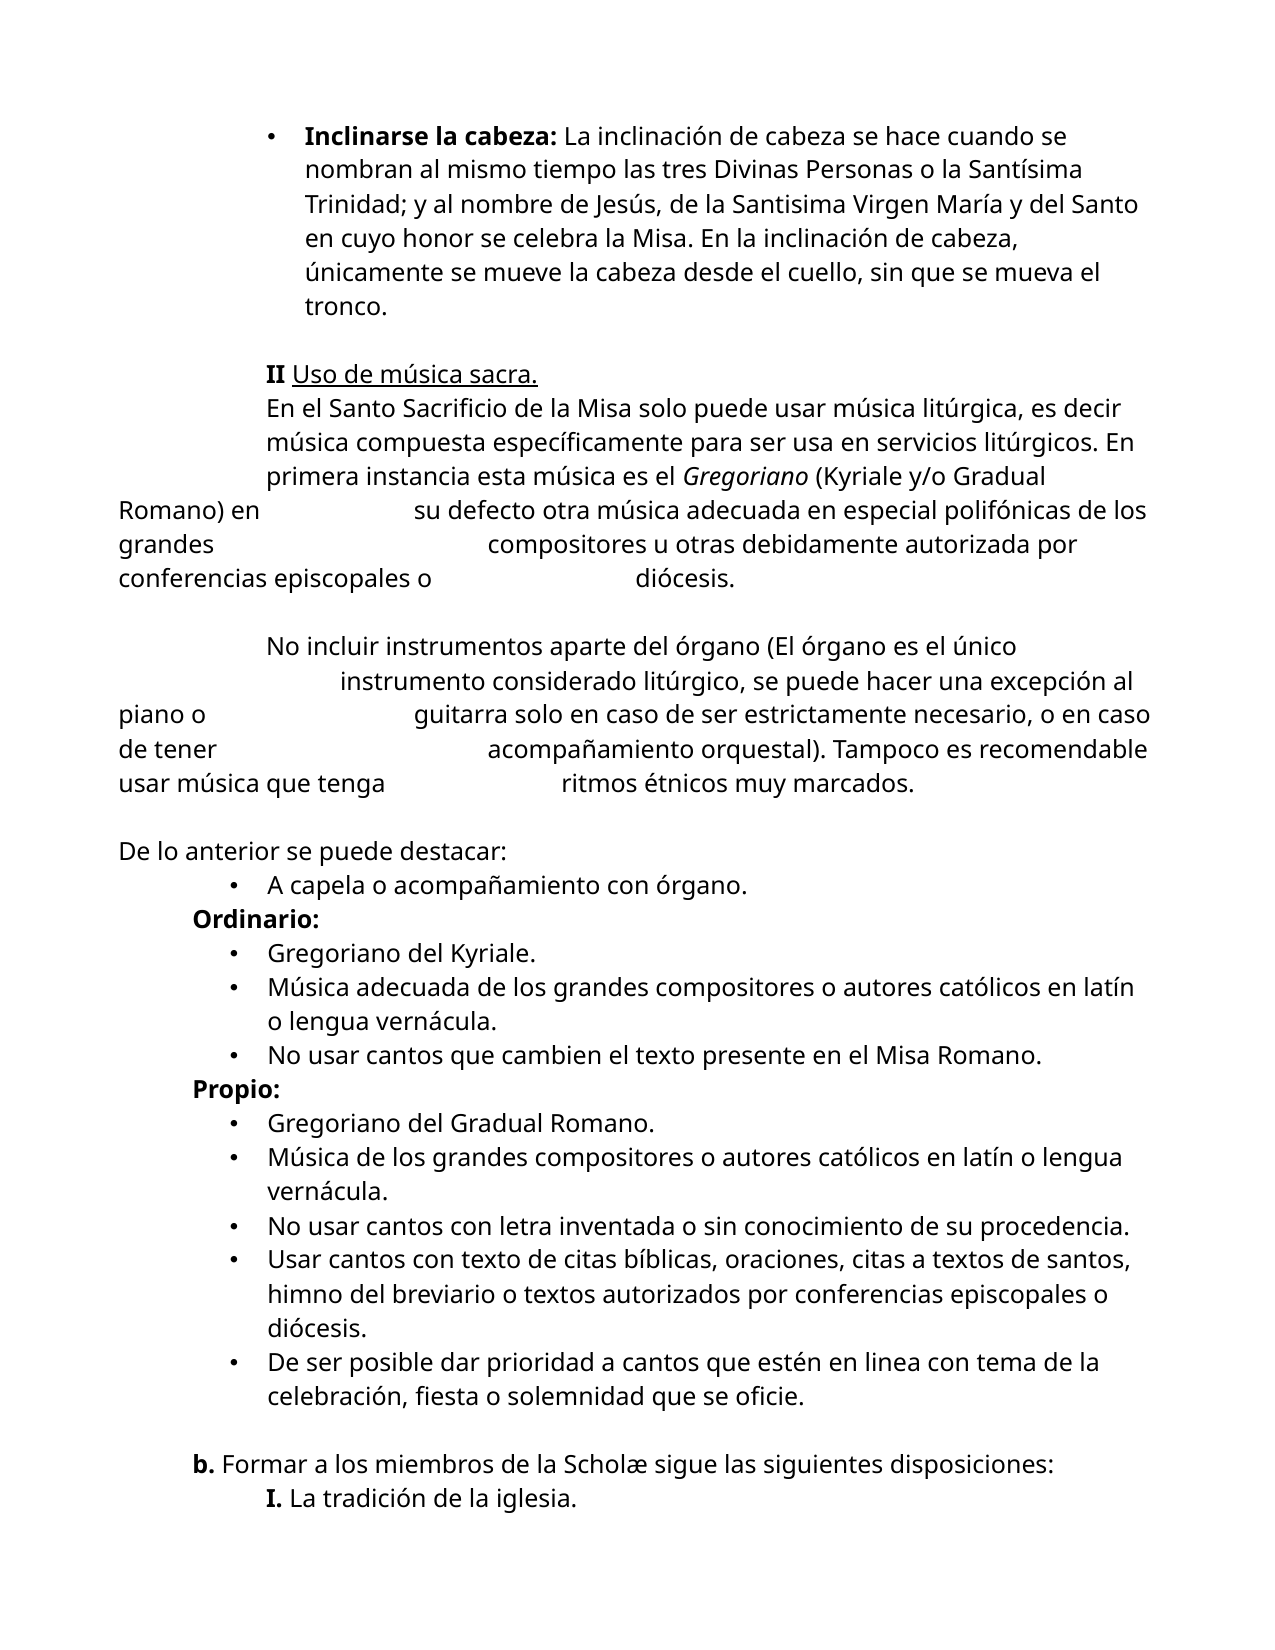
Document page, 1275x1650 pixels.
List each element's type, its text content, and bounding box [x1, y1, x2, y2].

list Gregoriano del Kyriale. [229, 936, 1157, 970]
list Usar cantos con texto de citas bíblicas, oraciones, citas a textos de santos, himno del breviario o textos autorizados por conferencias episcopales o diócesis. [229, 1242, 1157, 1344]
text Ordinario: [118, 902, 1157, 936]
text En el Santo Sacrificio de la Misa solo puede usar música litúrgica, es decir música compuesta específicamente para ser usa en servicios litúrgicos. En primera instancia esta música es el Gregoriano (Kyriale y/o Gradual Romano) en su defecto otra música adecuada en especial polifónicas de los grandes compositores u otras debidamente autorizada por conferencias episcopales o diócesis. [118, 391, 1157, 595]
list Inclinarse la cabeza: La inclinación de cabeza se hace cuando se nombran al mismo tiempo las tres Divinas Personas o la Santísima Trinidad; y al nombre de Jesús, de la Santisima Virgen María y del Santo en cuyo honor se celebra la Misa. En la inclinación de cabeza, únicamente se mueve la cabeza desde el cuello, sin que se mueva el tronco. [267, 118, 1157, 322]
text I. La tradición de la iglesia. [118, 1481, 1157, 1515]
list No usar cantos con letra inventada o sin conocimiento de su procedencia. [229, 1208, 1157, 1242]
list No usar cantos que cambien el texto presente en el Misa Romano. [229, 1038, 1157, 1072]
text II Uso de música sacra. [118, 357, 1157, 391]
list De ser posible dar prioridad a cantos que estén en linea con tema de la celebración, fiesta o solemnidad que se oficie. [229, 1344, 1157, 1412]
text b. Formar a los miembros de la Scholæ sigue las siguientes disposiciones: [118, 1447, 1157, 1481]
text No incluir instrumentos aparte del órgano (El órgano es el único instrumento considerado litúrgico, se puede hacer una excepción al piano o guitarra solo en caso de ser estrictamente necesario, o en caso de tener acompañamiento orquestal). Tampoco es recomendable usar música que tenga ritmos étnicos muy marcados. [118, 629, 1157, 799]
list A capela o acompañamiento con órgano. [229, 867, 1157, 902]
list Música de los grandes compositores o autores católicos en latín o lengua vernácula. [229, 1140, 1157, 1208]
text Propio: [118, 1072, 1157, 1106]
list Gregoriano del Gradual Romano. [229, 1106, 1157, 1140]
text De lo anterior se puede destacar: [118, 833, 1157, 867]
list Música adecuada de los grandes compositores o autores católicos en latín o lengua vernácula. [229, 970, 1157, 1038]
